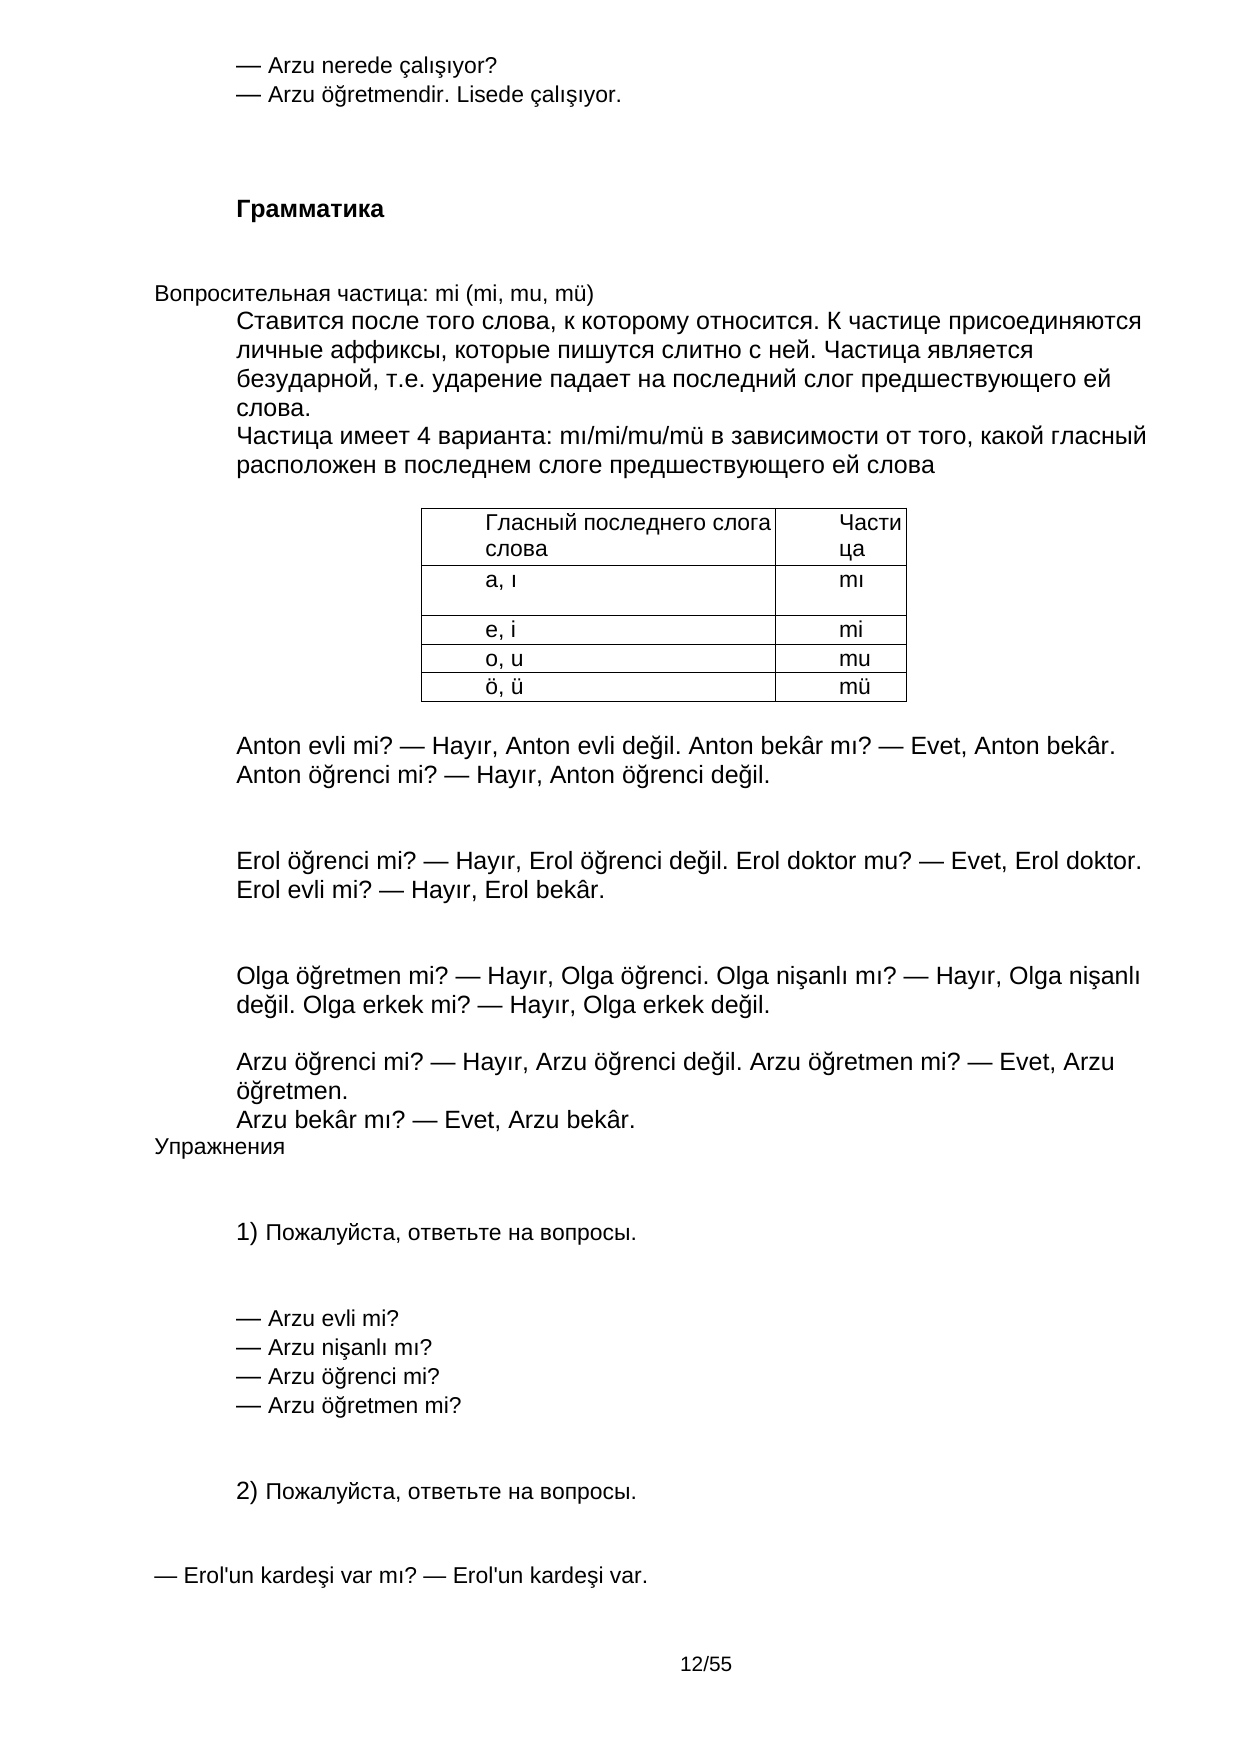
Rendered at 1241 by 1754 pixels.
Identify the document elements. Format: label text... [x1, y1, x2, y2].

table_cell o, u [422, 645, 775, 672]
text Erol öğrenci mi? — Hayır, Erol öğrenci değil. Erol doktor mu? — Evet, Erol doktor. [236, 846, 1176, 874]
table_cell mu [776, 645, 906, 672]
list Пожалуйста, ответьте на вопросы. [236, 1217, 1176, 1246]
list Arzu evli mi? [236, 1303, 1176, 1332]
text Частица имеет 4 варианта: mı/mi/mu/mü в зависимости от того, какой гласный расположен в последнем слоге предшествующего ей слова [236, 421, 1176, 479]
text Ставится после того слова, к которому относится. К частице присоединяются личные аффиксы, которые пишутся слитно с ней. Частица является безударной, т.е. ударение падает на последний слог предшествующего ей слова. [236, 306, 1176, 421]
list Arzu nerede çalışıyor? [236, 50, 1176, 79]
table_cell a, ı [422, 566, 775, 615]
text Arzu öğrenci mi? — Hayır, Arzu öğrenci değil. Arzu öğretmen mi? — Evet, Arzu öğretmen. [236, 1047, 1176, 1104]
list Arzu öğretmendir. Lisede çalışıyor. [236, 79, 1176, 107]
text Anton öğrenci mi? — Hayır, Anton öğrenci değil. [236, 759, 1176, 788]
table_cell e, i [422, 616, 775, 644]
table_cell mi [776, 616, 906, 644]
subtitle Грамматика [236, 194, 1176, 222]
list Arzu nişanlı mı? [236, 1332, 1176, 1361]
text Вопросительная частица: mi (mi, mu, mü) [154, 280, 1176, 306]
table_cell mı [776, 566, 906, 615]
text Erol evli mi? — Hayır, Erol bekâr. [236, 874, 1176, 903]
table_cell mü [776, 673, 906, 701]
text Olga öğretmen mi? — Hayır, Olga öğrenci. Olga nişanlı mı? — Hayır, Olga nişanlı değil. Olga erkek mi? — Hayır, Olga erkek değil. [236, 961, 1176, 1018]
text Arzu bekâr mı? — Evet, Arzu bekâr. [236, 1104, 1176, 1133]
list Arzu öğretmen mi? [236, 1390, 1176, 1418]
list Arzu öğrenci mi? [236, 1361, 1176, 1390]
subtitle Упражнения [154, 1133, 1176, 1160]
text — Erol'un kardeşi var mı? — Erol'un kardeşi var. [154, 1562, 1176, 1588]
list Пожалуйста, ответьте на вопросы. [236, 1476, 1176, 1505]
text Anton evli mi? — Hayır, Anton evli değil. Anton bekâr mı? — Evet, Anton bekâr. [236, 731, 1176, 759]
table_cell ö, ü [422, 673, 775, 701]
table_header Гласный последнего слога слова [422, 509, 775, 565]
table_header Частица [776, 509, 906, 565]
